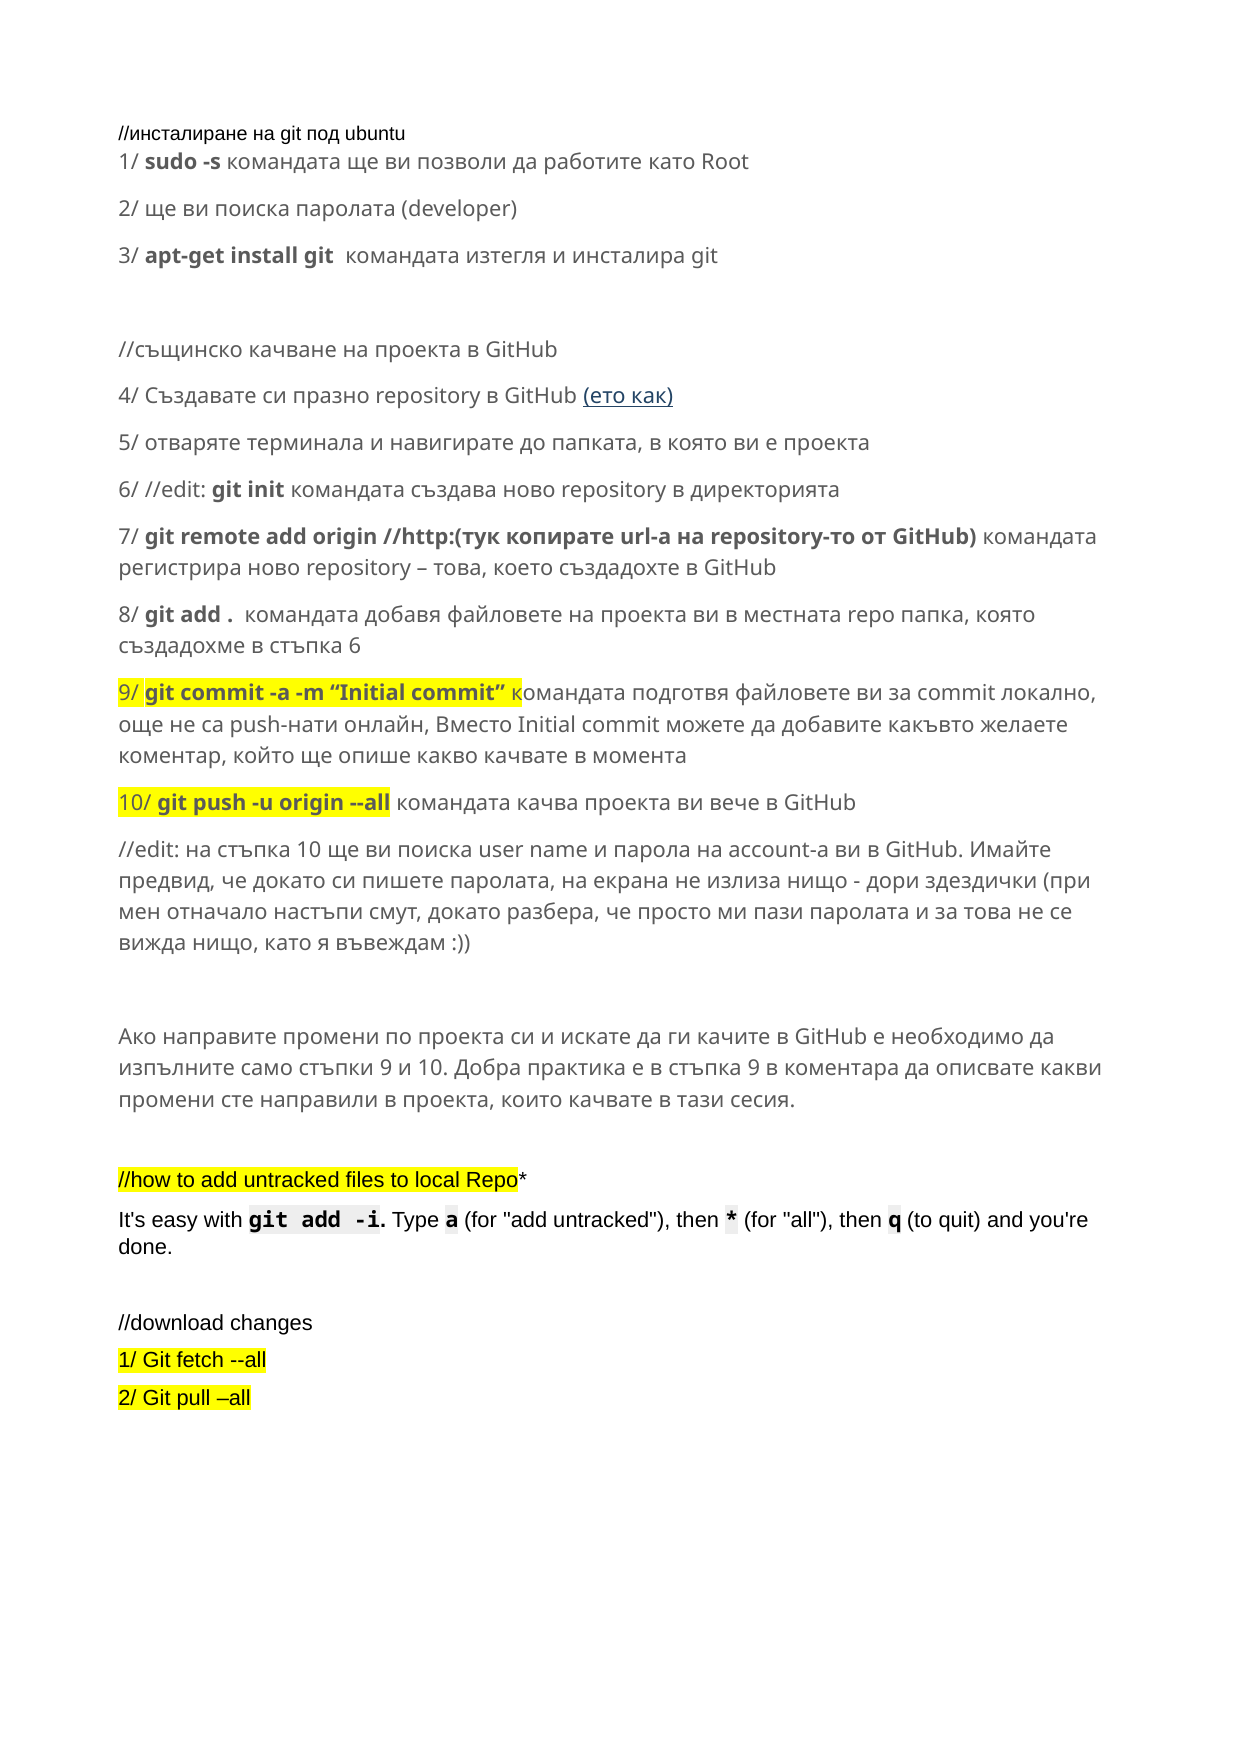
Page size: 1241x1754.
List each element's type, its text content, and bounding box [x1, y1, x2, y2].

text 8/ git add . командата добавя файловете на проекта ви в местната repo папка, която създадохме в стъпка 6 [118, 598, 1122, 660]
text 6/ //edit: git init командата създава ново repository в директорията [118, 473, 1122, 504]
text 3/ apt-get install git командата изтегля и инсталира git [118, 238, 1122, 270]
text 5/ отваряте терминала и навигирате до папката, в която ви е проекта [118, 426, 1122, 457]
text Ако направите промени по проекта си и искате да ги качите в GitHub е необходимо да изпълните само стъпки 9 и 10. Добра практика е в стъпка 9 в коментара да описвате какви промени сте направили в проекта, които качвате в тази сесия. [118, 1020, 1122, 1113]
text //download changes [118, 1310, 1122, 1335]
text //инсталиране на git под ubuntu [118, 118, 1122, 145]
text 7/ git remote add origin //http:(тук копирате url-a на repository-то от GitHub) командата регистрира ново repository – това, което създадохте в GitHub [118, 520, 1122, 582]
text //същинско качване на проекта в GitHub [118, 332, 1122, 363]
text //edit: на стъпка 10 ще ви поиска user name и парола на account-a ви в GitHub. Имайте предвид, че докато си пишете паролата, на екрана не излиза нищо - дори здездички (при мен отначало настъпи смут, докато разбера, че просто ми пази паролата и за това не се вижда нищо, като я въвеждам :)) [118, 832, 1122, 957]
text 10/ git push -u origin --all командата качва проекта ви вече в GitHub [118, 785, 1122, 817]
text 2/ Git pull –all [118, 1385, 1122, 1410]
text //how to add untracked files to local Repo* [118, 1167, 1122, 1192]
text 1/ sudo -s командата ще ви позволи да работите като Root [118, 145, 1122, 176]
text 4/ Създавате си празно repository в GitHub (ето как) [118, 379, 1122, 410]
text 9/ git commit -a -m “Initial commit” командата подготвя файловете ви за commit локално, още не са push-нати онлайн, Вместо Initial commit можете да добавите какъвто желаете коментар, който ще опише какво качвате в момента [118, 676, 1122, 770]
text 1/ Git fetch --all [118, 1347, 1122, 1373]
text It's easy with git add -i. Type a (for "add untracked"), then * (for "all"), then q (to quit) and you're done. [118, 1204, 1122, 1259]
text 2/ ще ви поиска паролата (developer) [118, 192, 1122, 223]
